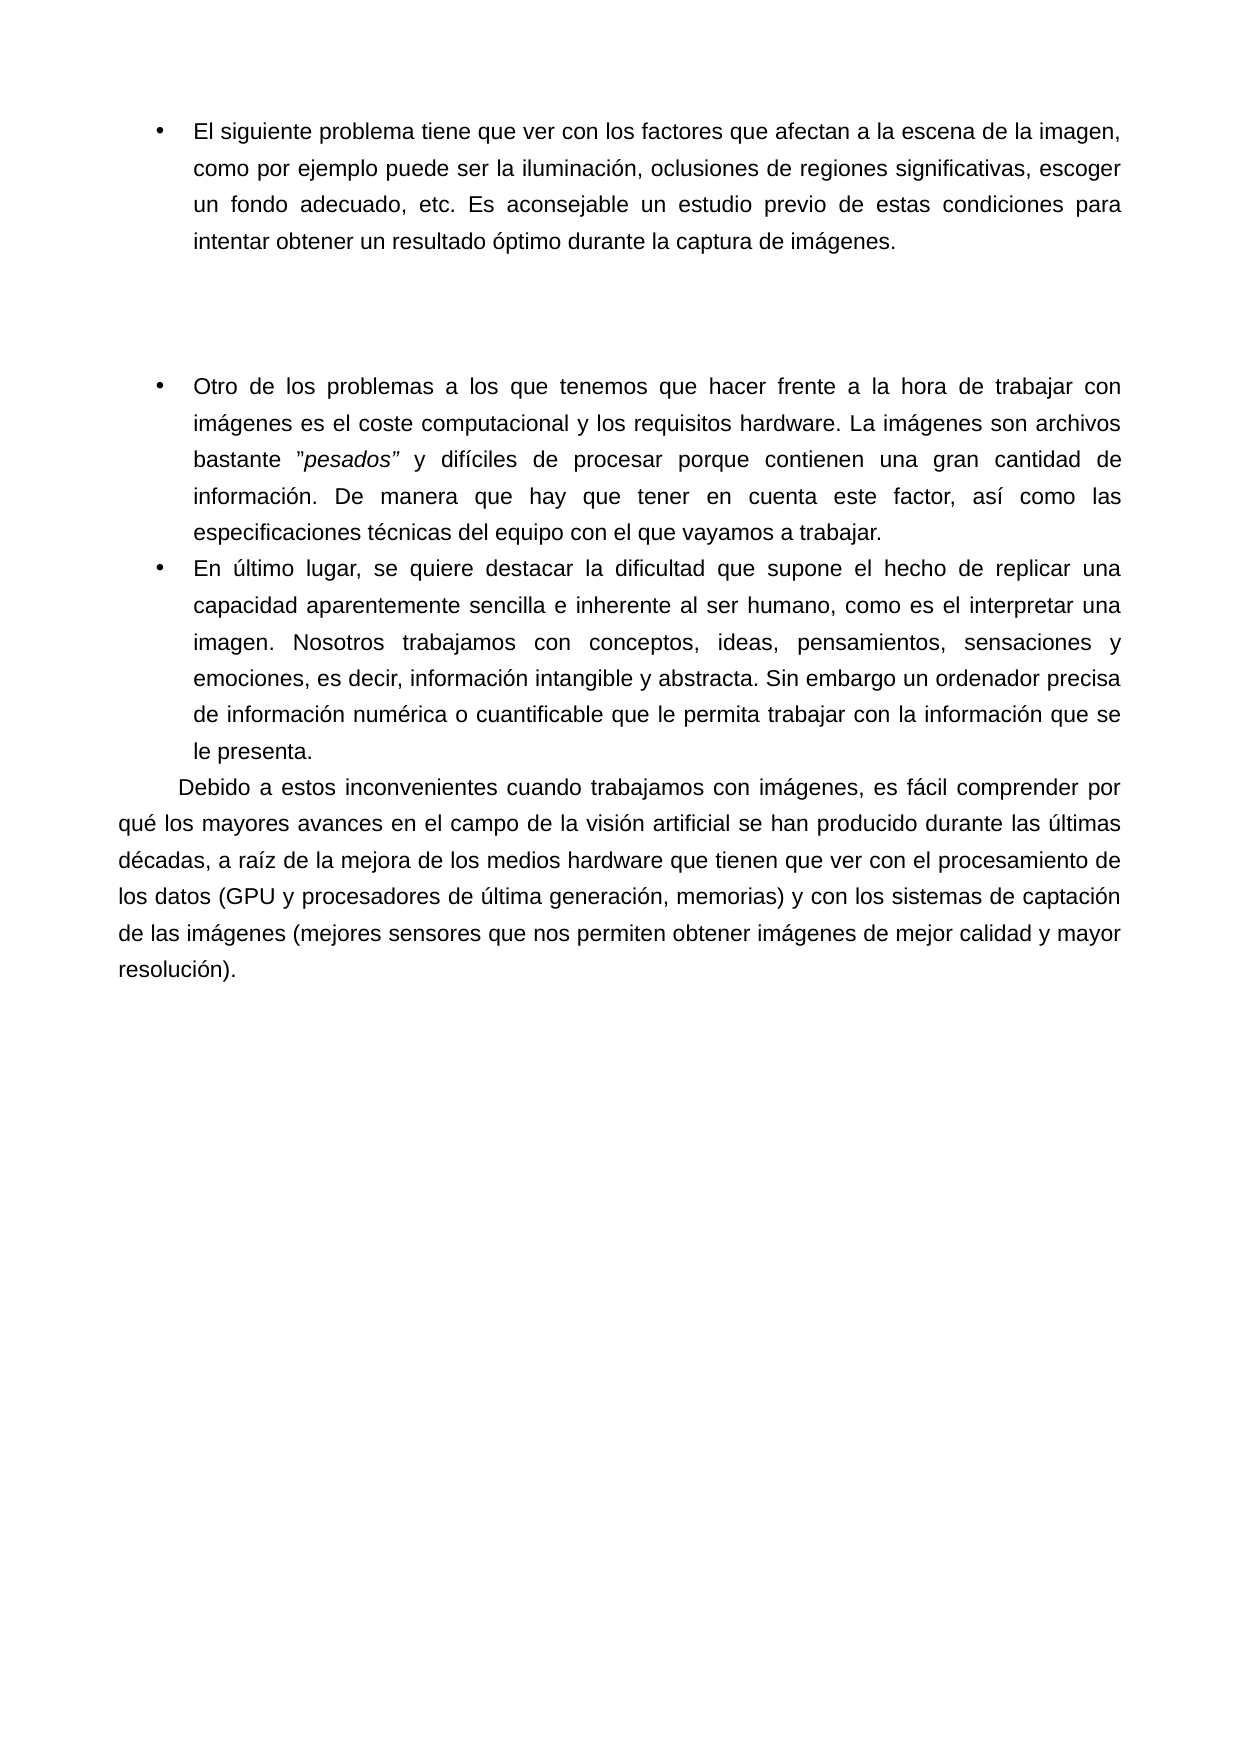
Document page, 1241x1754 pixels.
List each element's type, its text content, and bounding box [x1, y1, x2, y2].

list Otro de los problemas a los que tenemos que hacer frente a la hora de trabajar con imágenes es el coste computacional y los requisitos hardware. La imágenes son archivos bastante ”pesados” y difíciles de procesar porque contienen una gran cantidad de información. De manera que hay que tener en cuenta este factor, así como las especificaciones técnicas del equipo con el que vayamos a trabajar. [156, 373, 1122, 545]
list El siguiente problema tiene que ver con los factores que afectan a la escena de la imagen, como por ejemplo puede ser la iluminación, oclusiones de regiones significativas, escoger un fondo adecuado, etc. Es aconsejable un estudio previo de estas condiciones para intentar obtener un resultado óptimo durante la captura de imágenes. [156, 118, 1122, 254]
text Debido a estos inconvenientes cuando trabajamos con imágenes, es fácil comprender por qué los mayores avances en el campo de la visión artificial se han producido durante las últimas décadas, a raíz de la mejora de los medios hardware que tienen que ver con el procesamiento de los datos (GPU y procesadores de última generación, memorias) y con los sistemas de captación de las imágenes (mejores sensores que nos permiten obtener imágenes de mejor calidad y mayor resolución). [118, 774, 1122, 982]
list En último lugar, se quiere destacar la dificultad que supone el hecho de replicar una capacidad aparentemente sencilla e inherente al ser humano, como es el interpretar una imagen. Nosotros trabajamos con conceptos, ideas, pensamientos, sensaciones y emociones, es decir, información intangible y abstracta. Sin embargo un ordenador precisa de información numérica o cuantificable que le permita trabajar con la información que se le presenta. [156, 555, 1122, 764]
